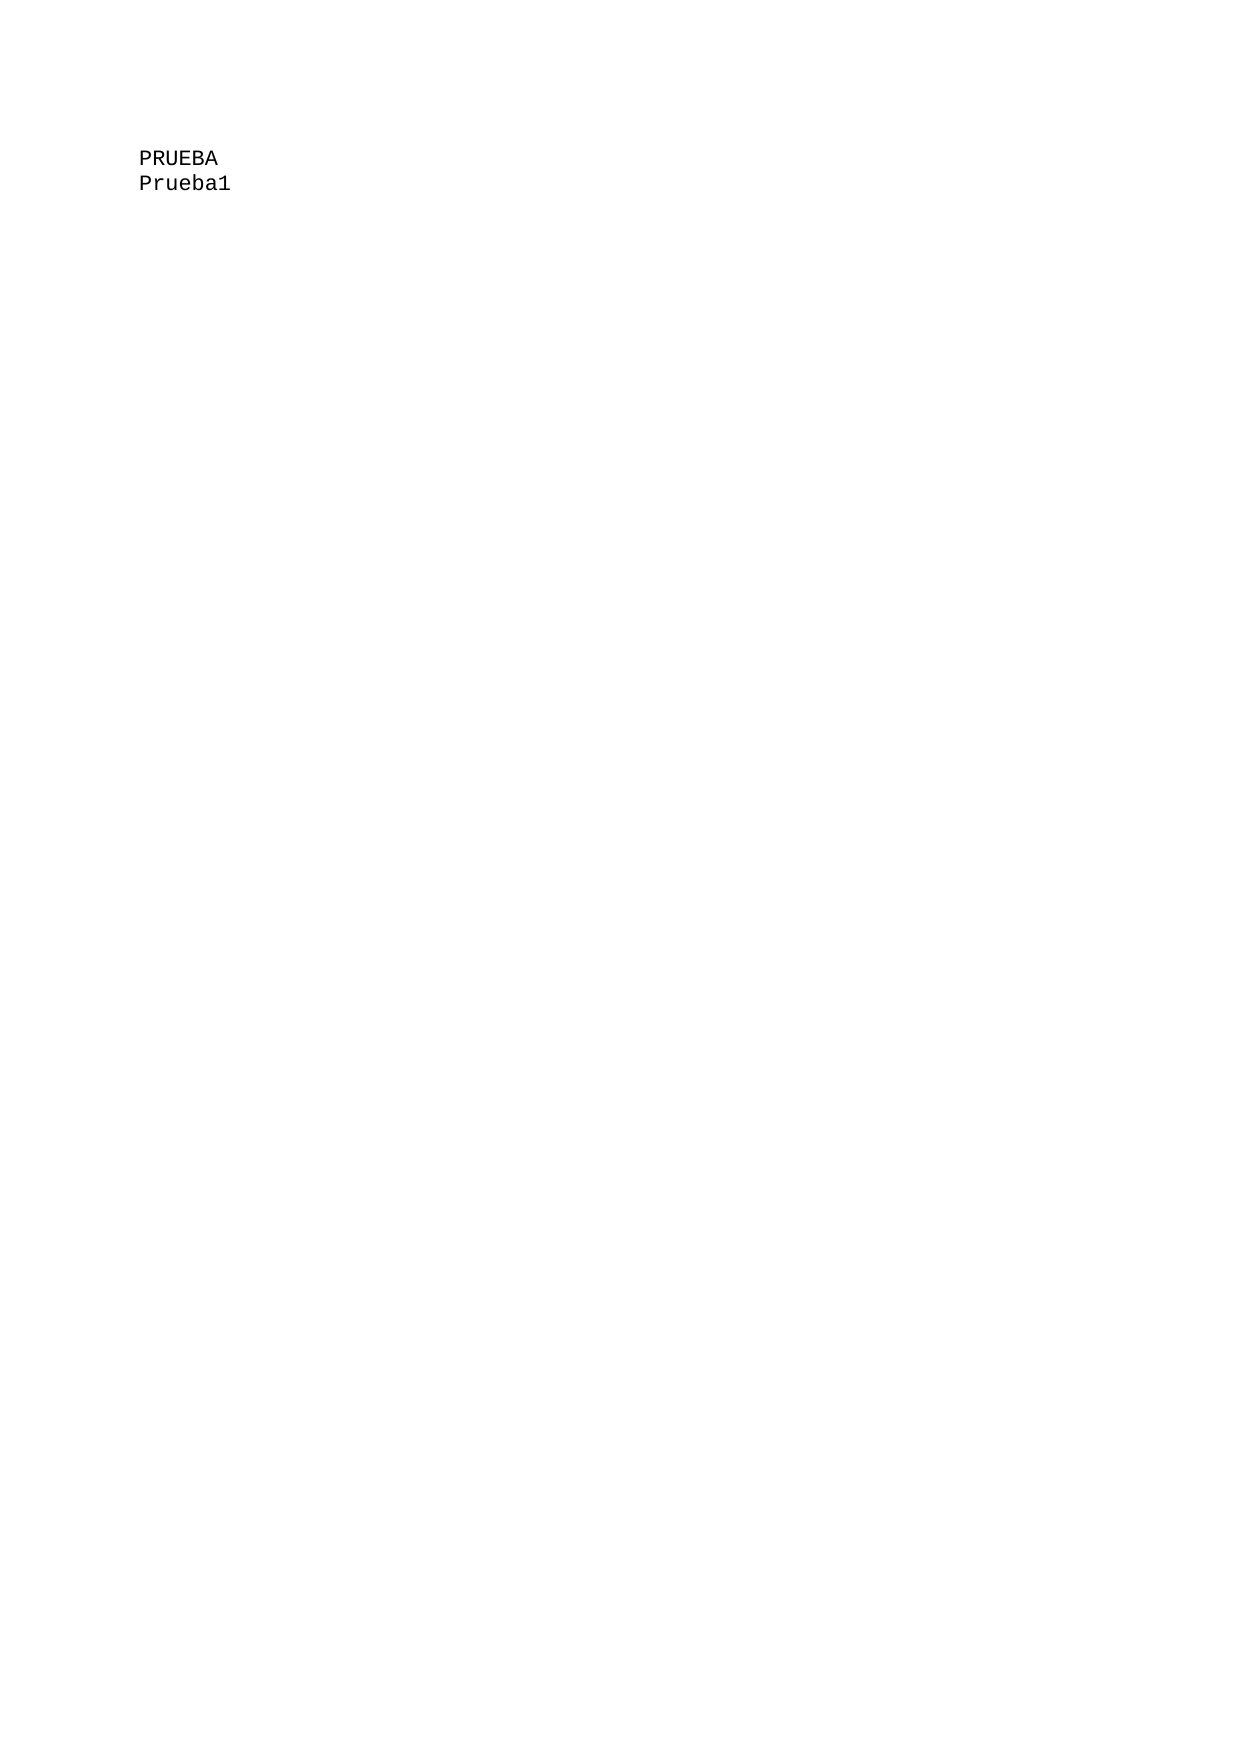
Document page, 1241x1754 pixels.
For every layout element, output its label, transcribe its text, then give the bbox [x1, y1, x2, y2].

text PRUEBA [139, 148, 1101, 172]
text Prueba1 [139, 172, 1101, 197]
